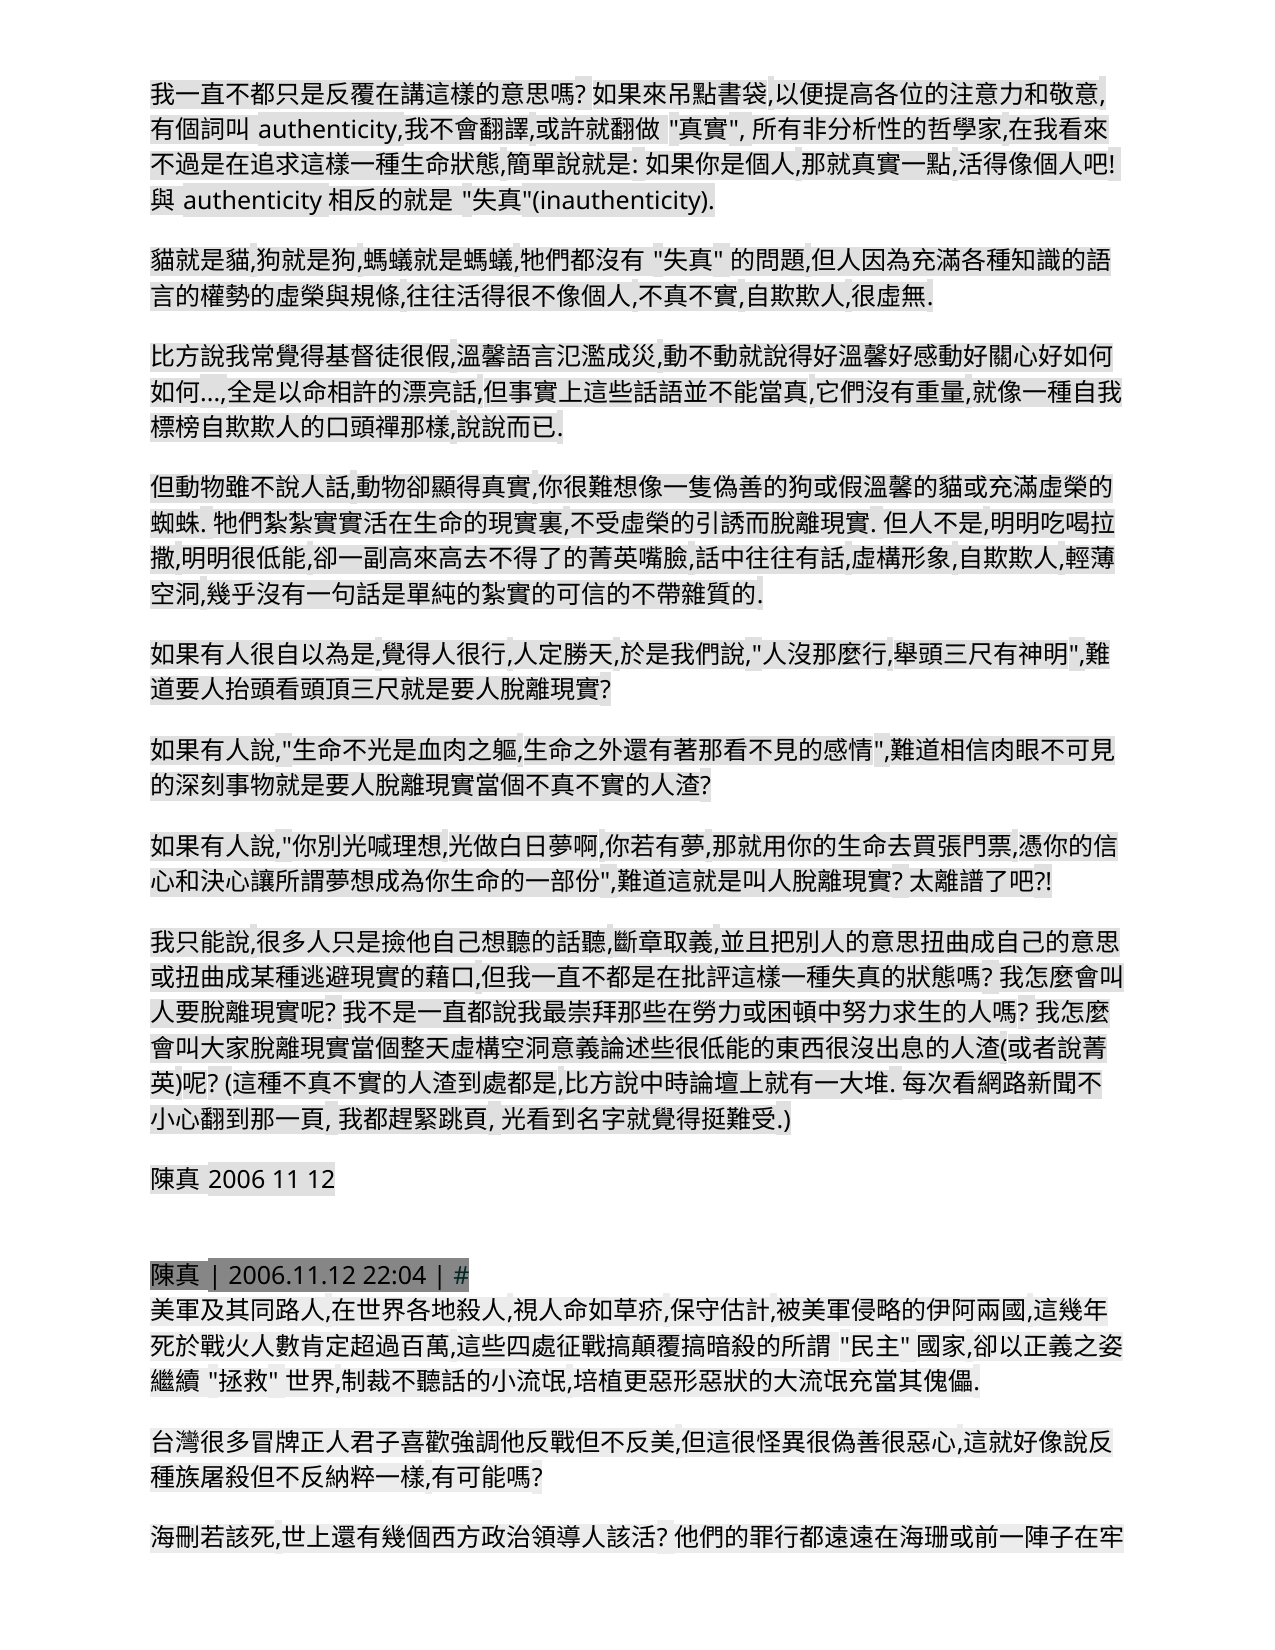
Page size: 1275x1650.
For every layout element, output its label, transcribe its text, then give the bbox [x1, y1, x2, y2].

text 陳真 2006 11 12 [150, 1160, 1125, 1231]
text 我只能說,很多人只是撿他自己想聽的話聽,斷章取義,並且把別人的意思扭曲成自己的意思或扭曲成某種逃避現實的藉口,但我一直不都是在批評這樣一種失真的狀態嗎? 我怎麼會叫人要脫離現實呢? 我不是一直都說我最崇拜那些在勞力或困頓中努力求生的人嗎? 我怎麼會叫大家脫離現實當個整天虛構空洞意義論述些很低能的東西很沒出息的人渣(或者說菁英)呢? (這種不真不實的人渣到處都是,比方說中時論壇上就有一大堆. 每次看網路新聞不小心翻到那一頁, 我都趕緊跳頁, 光看到名字就覺得挺難受.) [150, 923, 1125, 1135]
text 如果有人說,"生命不光是血肉之軀,生命之外還有著那看不見的感情",難道相信肉眼不可見的深刻事物就是要人脫離現實當個不真不實的人渣? [150, 731, 1125, 802]
text 美軍及其同路人,在世界各地殺人,視人命如草疥,保守估計,被美軍侵略的伊阿兩國,這幾年死於戰火人數肯定超過百萬,這些四處征戰搞顛覆搞暗殺的所謂 "民主" 國家,卻以正義之姿繼續 "拯救" 世界,制裁不聽話的小流氓,培植更惡形惡狀的大流氓充當其傀儡. [150, 1292, 1125, 1398]
text 陳真 | 2006.11.12 22:04 | # [150, 1256, 1125, 1292]
text 如果有人很自以為是,覺得人很行,人定勝天,於是我們說,"人沒那麼行,舉頭三尺有神明",難道要人抬頭看頭頂三尺就是要人脫離現實? [150, 635, 1125, 706]
text 台灣很多冒牌正人君子喜歡強調他反戰但不反美,但這很怪異很偽善很惡心,這就好像說反種族屠殺但不反納粹一樣,有可能嗎? [150, 1423, 1125, 1494]
text 貓就是貓,狗就是狗,螞蟻就是螞蟻,牠們都沒有 "失真" 的問題,但人因為充滿各種知識的語言的權勢的虛榮與規條,往往活得很不像個人,不真不實,自欺欺人,很虛無. [150, 242, 1125, 312]
text 海刪若該死,世上還有幾個西方政治領導人該活? 他們的罪行都遠遠在海珊或前一陣子在牢 [150, 1519, 1125, 1554]
text 我一直不都只是反覆在講這樣的意思嗎? 如果來吊點書袋,以便提高各位的注意力和敬意,有個詞叫 authenticity,我不會翻譯,或許就翻做 "真實", 所有非分析性的哲學家,在我看來不過是在追求這樣一種生命狀態,簡單說就是: 如果你是個人,那就真實一點,活得像個人吧! 與 authenticity 相反的就是 "失真"(inauthenticity). [150, 75, 1125, 217]
text 如果有人說,"你別光喊理想,光做白日夢啊,你若有夢,那就用你的生命去買張門票,憑你的信心和決心讓所謂夢想成為你生命的一部份",難道這就是叫人脫離現實? 太離譜了吧?! [150, 827, 1125, 898]
text 比方說我常覺得基督徒很假,溫馨語言氾濫成災,動不動就說得好溫馨好感動好關心好如何如何...,全是以命相許的漂亮話,但事實上這些話語並不能當真,它們沒有重量,就像一種自我標榜自欺欺人的口頭禪那樣,說說而已. [150, 337, 1125, 444]
text 但動物雖不說人話,動物卻顯得真實,你很難想像一隻偽善的狗或假溫馨的貓或充滿虛榮的蜘蛛. 牠們紮紮實實活在生命的現實裏,不受虛榮的引誘而脫離現實. 但人不是,明明吃喝拉撒,明明很低能,卻一副高來高去不得了的菁英嘴臉,話中往往有話,虛構形象,自欺欺人,輕薄空洞,幾乎沒有一句話是單純的紮實的可信的不帶雜質的. [150, 469, 1125, 610]
